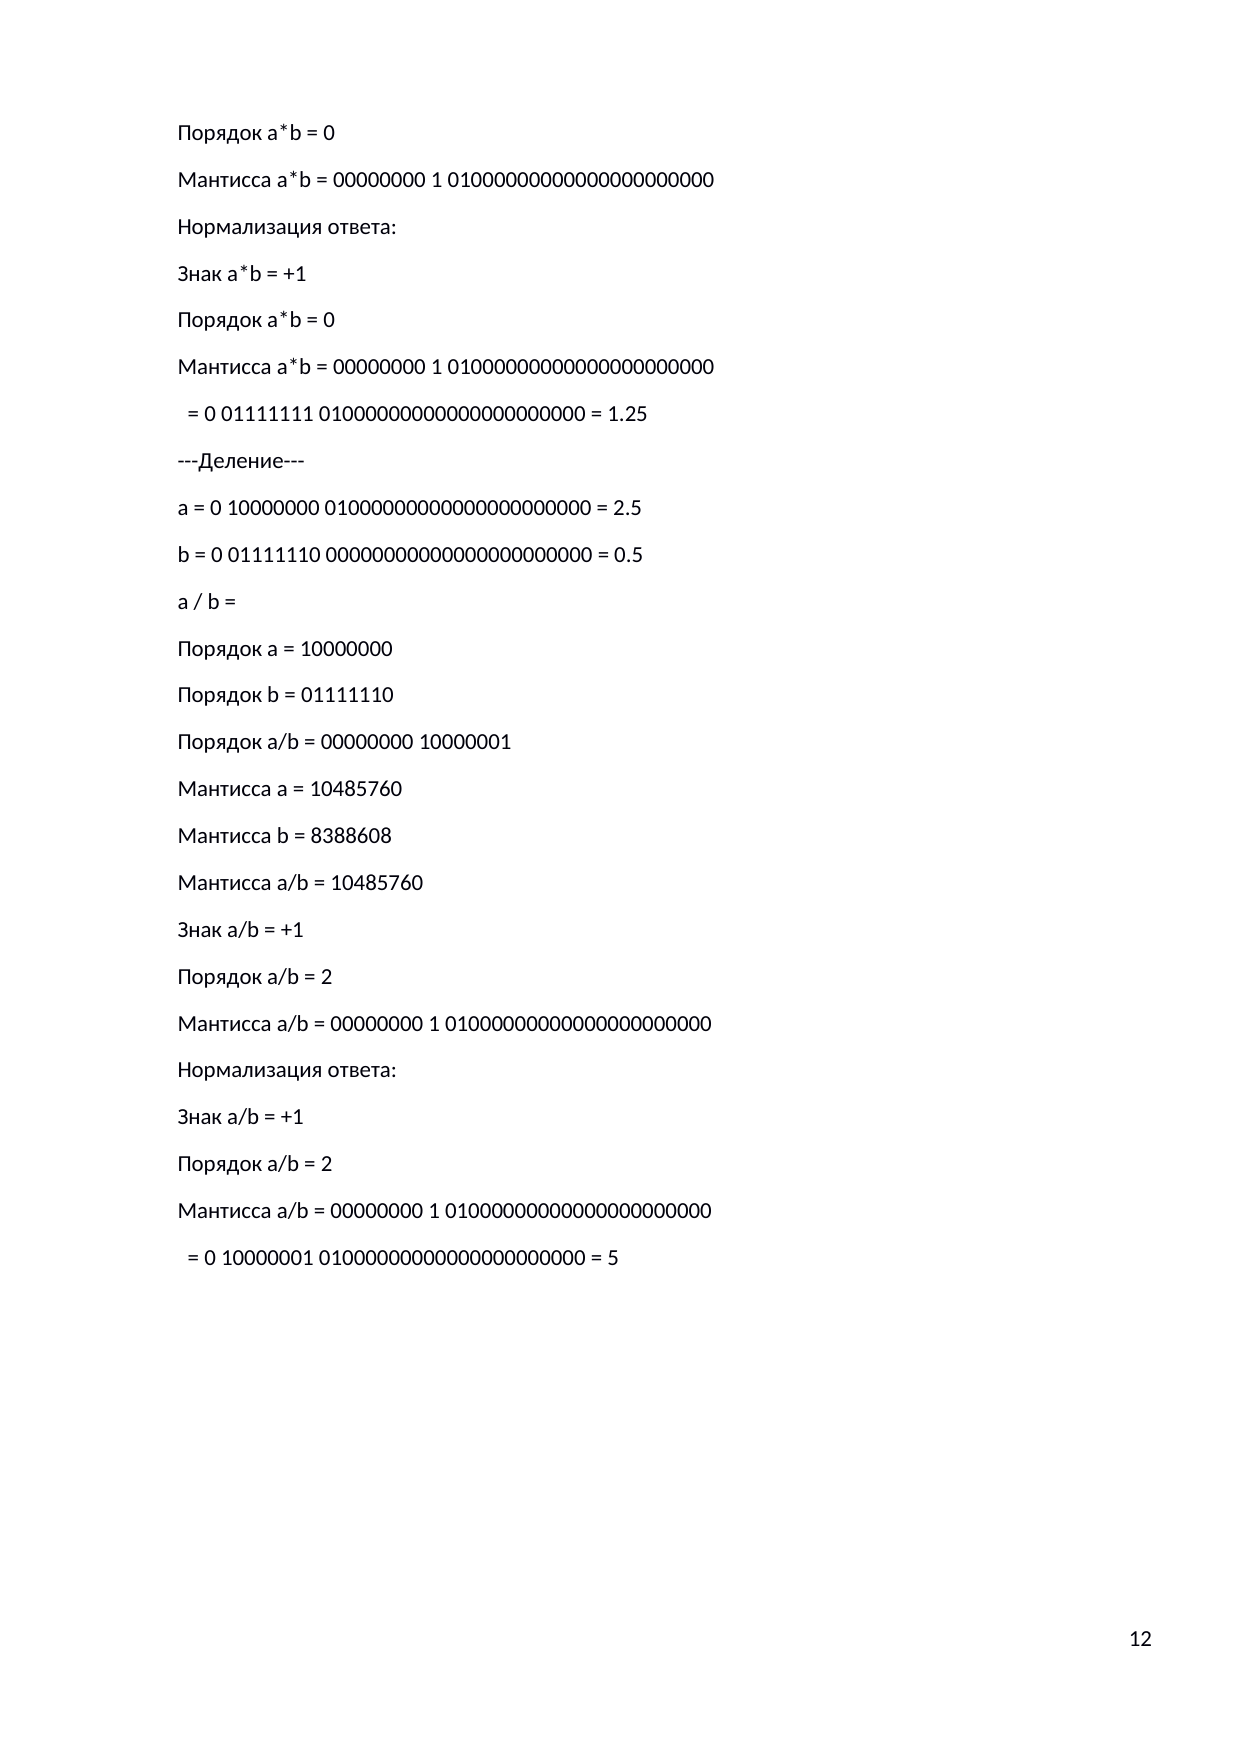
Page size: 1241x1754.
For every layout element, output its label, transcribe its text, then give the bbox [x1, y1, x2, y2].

text = 0 10000001 01000000000000000000000 = 5 [177, 1243, 1152, 1271]
text Мантисса a = 10485760 [177, 774, 1152, 802]
text Мантисса b = 8388608 [177, 821, 1152, 849]
text Мантисса a*b = 00000000 1 01000000000000000000000 [177, 352, 1152, 381]
text Мантисса a/b = 00000000 1 01000000000000000000000 [177, 1196, 1152, 1224]
text Мантисса a/b = 00000000 1 01000000000000000000000 [177, 1009, 1152, 1037]
text Нормализация ответа: [177, 1056, 1152, 1084]
text Мантисса a*b = 00000000 1 01000000000000000000000 [177, 165, 1152, 193]
text Знак a*b = +1 [177, 259, 1152, 287]
text Порядок a/b = 2 [177, 962, 1152, 990]
text a / b = [177, 587, 1152, 615]
text Нормализация ответа: [177, 212, 1152, 240]
text Знак a/b = +1 [177, 1102, 1152, 1131]
text Порядок b = 01111110 [177, 681, 1152, 709]
text Порядок a/b = 2 [177, 1149, 1152, 1177]
text Мантисса a/b = 10485760 [177, 868, 1152, 896]
text Порядок a*b = 0 [177, 306, 1152, 334]
text a = 0 10000000 01000000000000000000000 = 2.5 [177, 493, 1152, 521]
text b = 0 01111110 00000000000000000000000 = 0.5 [177, 540, 1152, 568]
text Порядок a/b = 00000000 10000001 [177, 727, 1152, 756]
text Знак a/b = +1 [177, 915, 1152, 943]
text Порядок a*b = 0 [177, 118, 1152, 146]
text ---Деление--- [177, 446, 1152, 474]
text Порядок a = 10000000 [177, 634, 1152, 662]
text = 0 01111111 01000000000000000000000 = 1.25 [177, 399, 1152, 427]
